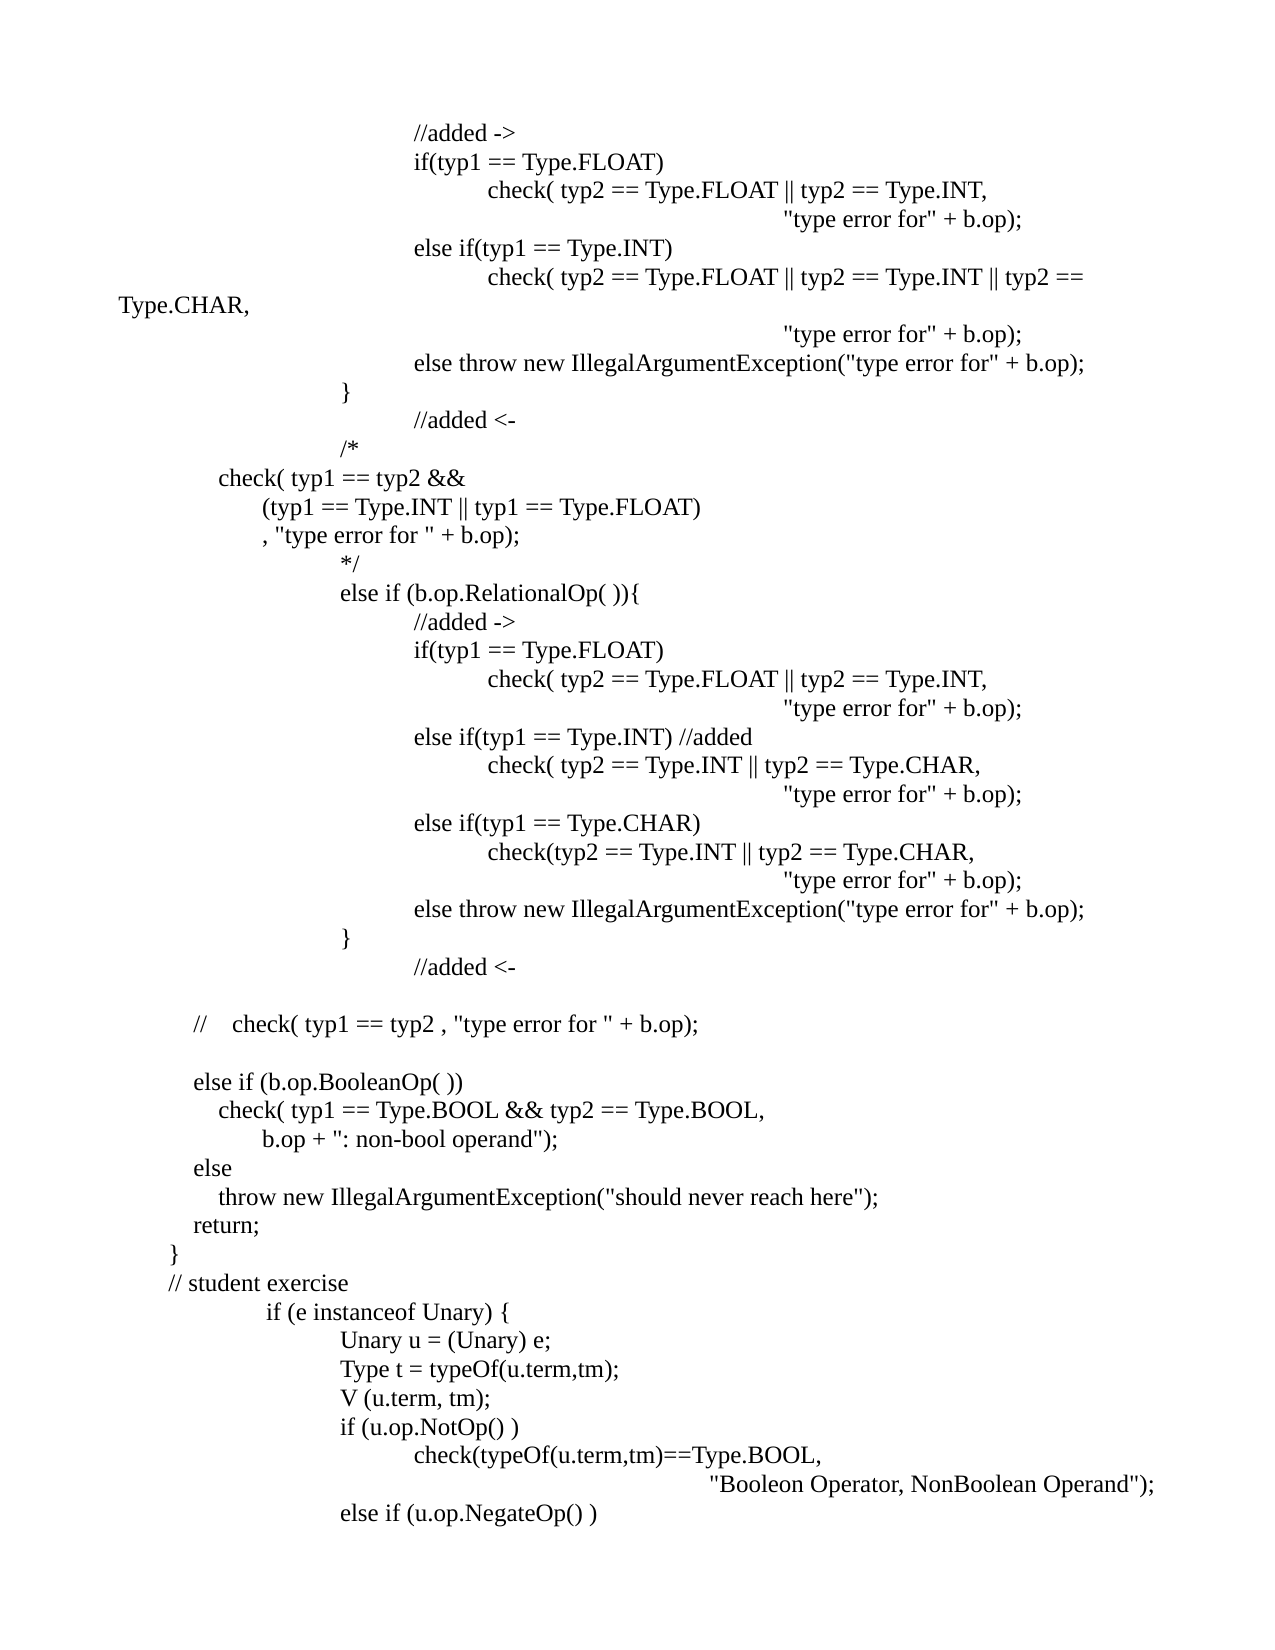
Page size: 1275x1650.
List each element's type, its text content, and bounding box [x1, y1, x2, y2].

text check(typ2 == Type.INT || typ2 == Type.CHAR, [118, 837, 1157, 866]
text } [118, 923, 1157, 952]
text return; [118, 1211, 1157, 1239]
text , "type error for " + b.op); [118, 521, 1157, 549]
text check( typ2 == Type.FLOAT || typ2 == Type.INT, [118, 664, 1157, 693]
text if(typ1 == Type.FLOAT) [118, 636, 1157, 664]
text if(typ1 == Type.FLOAT) [118, 147, 1157, 176]
text //added -> [118, 118, 1157, 147]
text "Booleon Operator, NonBoolean Operand"); [118, 1469, 1157, 1498]
text else if(typ1 == Type.INT) [118, 233, 1157, 262]
text */ [118, 549, 1157, 578]
text Type t = typeOf(u.term,tm); [118, 1354, 1157, 1383]
text // check( typ1 == typ2 , "type error for " + b.op); [118, 1009, 1157, 1038]
text check(typeOf(u.term,tm)==Type.BOOL, [118, 1441, 1157, 1469]
text check( typ1 == typ2 && [118, 463, 1157, 492]
text else if(typ1 == Type.INT) //added [118, 722, 1157, 751]
text "type error for" + b.op); [118, 319, 1157, 348]
text else if (b.op.BooleanOp( )) [118, 1067, 1157, 1096]
text //added -> [118, 607, 1157, 636]
text } [118, 1239, 1157, 1268]
text b.op + ": non-bool operand"); [118, 1124, 1157, 1153]
text throw new IllegalArgumentException("should never reach here"); [118, 1182, 1157, 1211]
text else throw new IllegalArgumentException("type error for" + b.op); [118, 348, 1157, 377]
text check( typ2 == Type.INT || typ2 == Type.CHAR, [118, 751, 1157, 779]
text else if(typ1 == Type.CHAR) [118, 808, 1157, 837]
text "type error for" + b.op); [118, 866, 1157, 894]
text else if (b.op.RelationalOp( )){ [118, 578, 1157, 607]
text /* [118, 434, 1157, 463]
text //added <- [118, 406, 1157, 434]
text else if (u.op.NegateOp() ) [118, 1498, 1157, 1527]
text } [118, 377, 1157, 406]
text //added <- [118, 952, 1157, 981]
text else [118, 1153, 1157, 1182]
text check( typ2 == Type.FLOAT || typ2 == Type.INT, [118, 176, 1157, 204]
text else throw new IllegalArgumentException("type error for" + b.op); [118, 894, 1157, 923]
text check( typ1 == Type.BOOL && typ2 == Type.BOOL, [118, 1096, 1157, 1124]
text if (u.op.NotOp() ) [118, 1412, 1157, 1441]
text // student exercise [118, 1268, 1157, 1297]
text "type error for" + b.op); [118, 204, 1157, 233]
text V (u.term, tm); [118, 1383, 1157, 1412]
text (typ1 == Type.INT || typ1 == Type.FLOAT) [118, 492, 1157, 521]
text "type error for" + b.op); [118, 693, 1157, 722]
text Unary u = (Unary) e; [118, 1326, 1157, 1354]
text "type error for" + b.op); [118, 779, 1157, 808]
text check( typ2 == Type.FLOAT || typ2 == Type.INT || typ2 == Type.CHAR, [118, 262, 1157, 319]
text if (e instanceof Unary) { [118, 1297, 1157, 1326]
